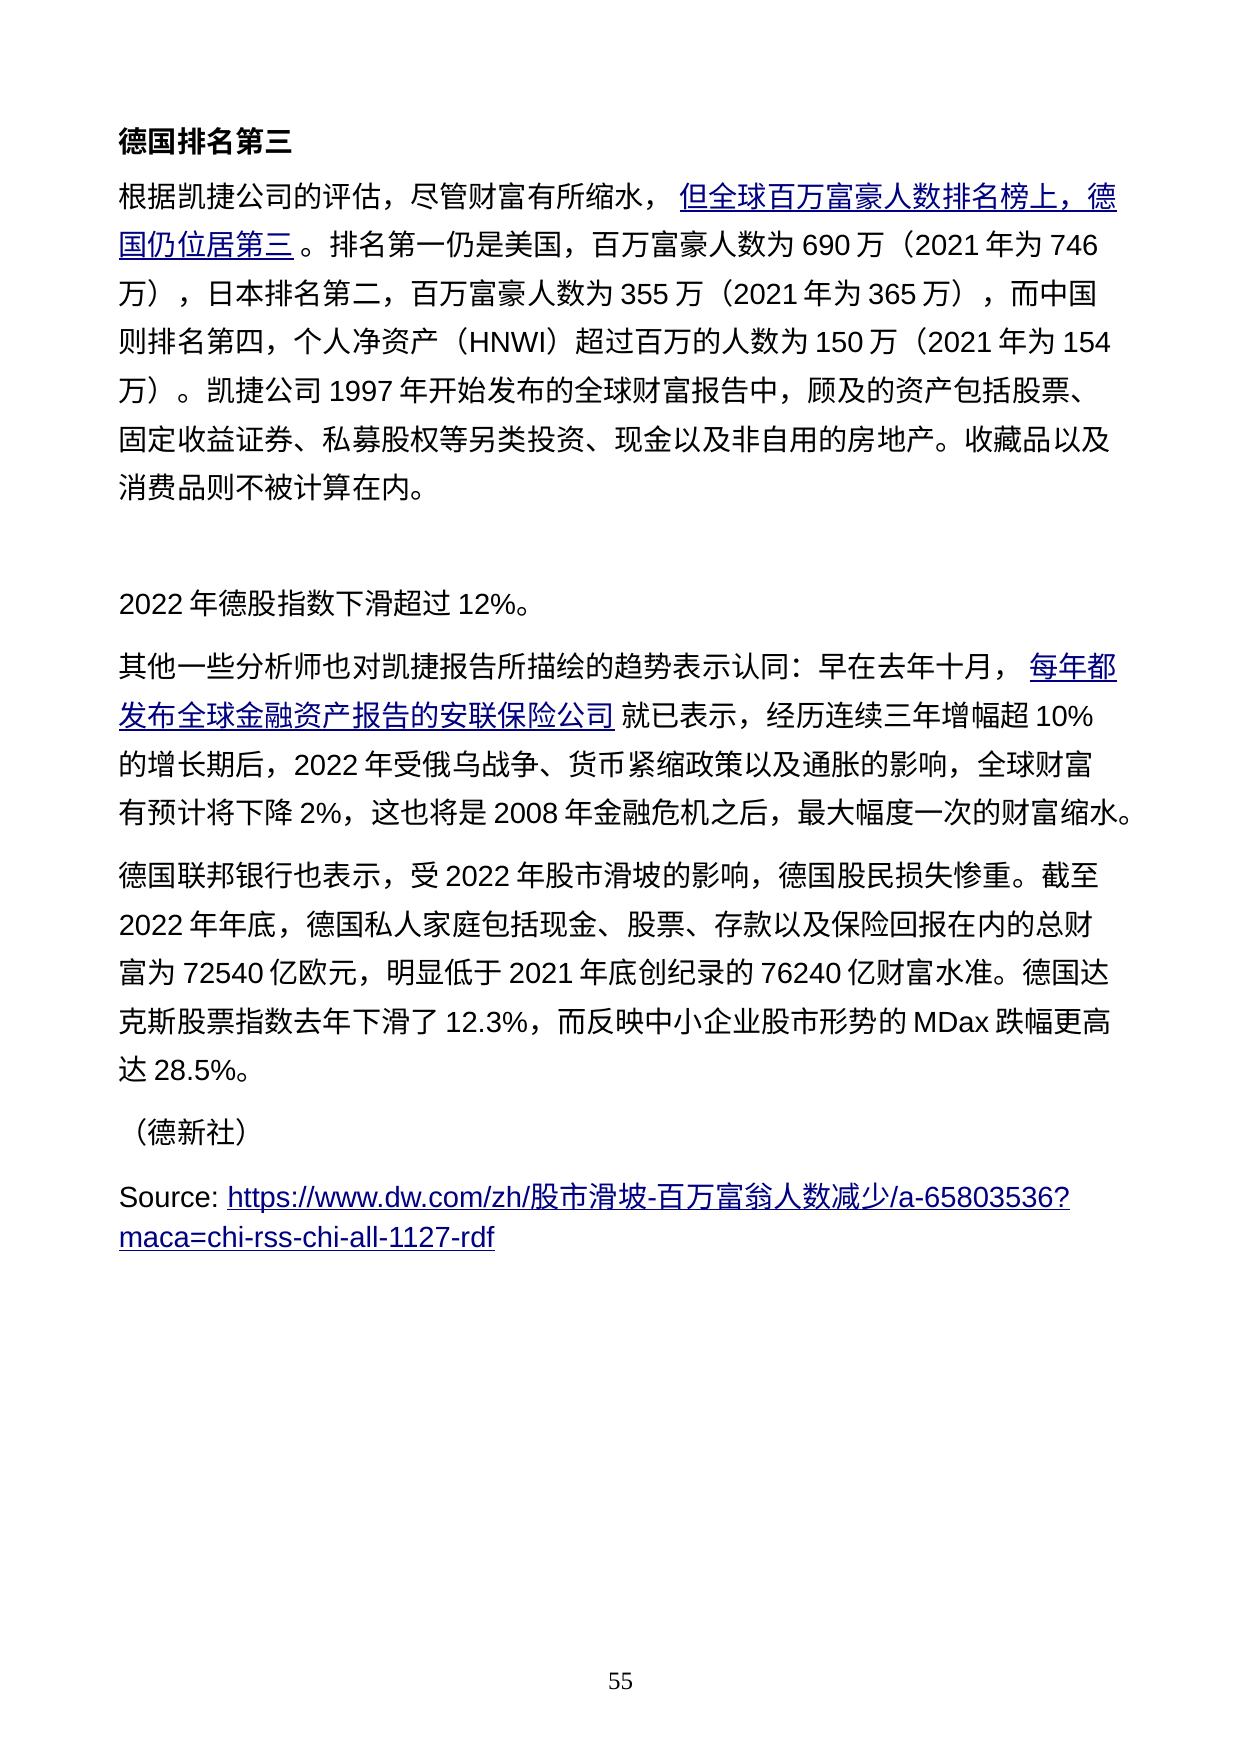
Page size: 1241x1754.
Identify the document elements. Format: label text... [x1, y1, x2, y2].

text 2022年德股指数下滑超过12%。 [118, 581, 1122, 623]
text Source: https://www.dw.com/zh/股市滑坡-百万富翁人数减少/a-65803536?maca=chi-rss-chi-all-1127-rdf [118, 1173, 1122, 1254]
text 根据凯捷公司的评估，尽管财富有所缩水， 但全球百万富豪人数排名榜上，德国仍位居第三 。排名第一仍是美国，百万富豪人数为690万（2021年为746万），日本排名第二，百万富豪人数为355万（2021年为365万），而中国则排名第四，个人净资产（HNWI）超过百万的人数为150万（2021年为154万）。凯捷公司1997年开始发布的全球财富报告中，顾及的资产包括股票、固定收益证券、私募股权等另类投资、现金以及非自用的房地产。收藏品以及消费品则不被计算在内。 [118, 173, 1122, 507]
text 其他一些分析师也对凯捷报告所描绘的趋势表示认同：早在去年十月， 每年都发布全球金融资产报告的安联保险公司 就已表示，经历连续三年增幅超10%的增长期后，2022年受俄乌战争、货币紧缩政策以及通胀的影响，全球财富有预计将下降2%，这也将是2008年金融危机之后，最大幅度一次的财富缩水。 [118, 644, 1122, 832]
subtitle 德国排名第三 [118, 118, 1122, 161]
text 德国联邦银行也表示，受2022年股市滑坡的影响，德国股民损失惨重。截至2022年年底，德国私人家庭包括现金、股票、存款以及保险回报在内的总财富为72540亿欧元，明显低于2021年底创纪录的76240亿财富水准。德国达克斯股票指数去年下滑了12.3%，而反映中小企业股市形势的MDax跌幅更高达28.5%。 [118, 853, 1122, 1089]
text （德新社） [118, 1110, 1122, 1152]
